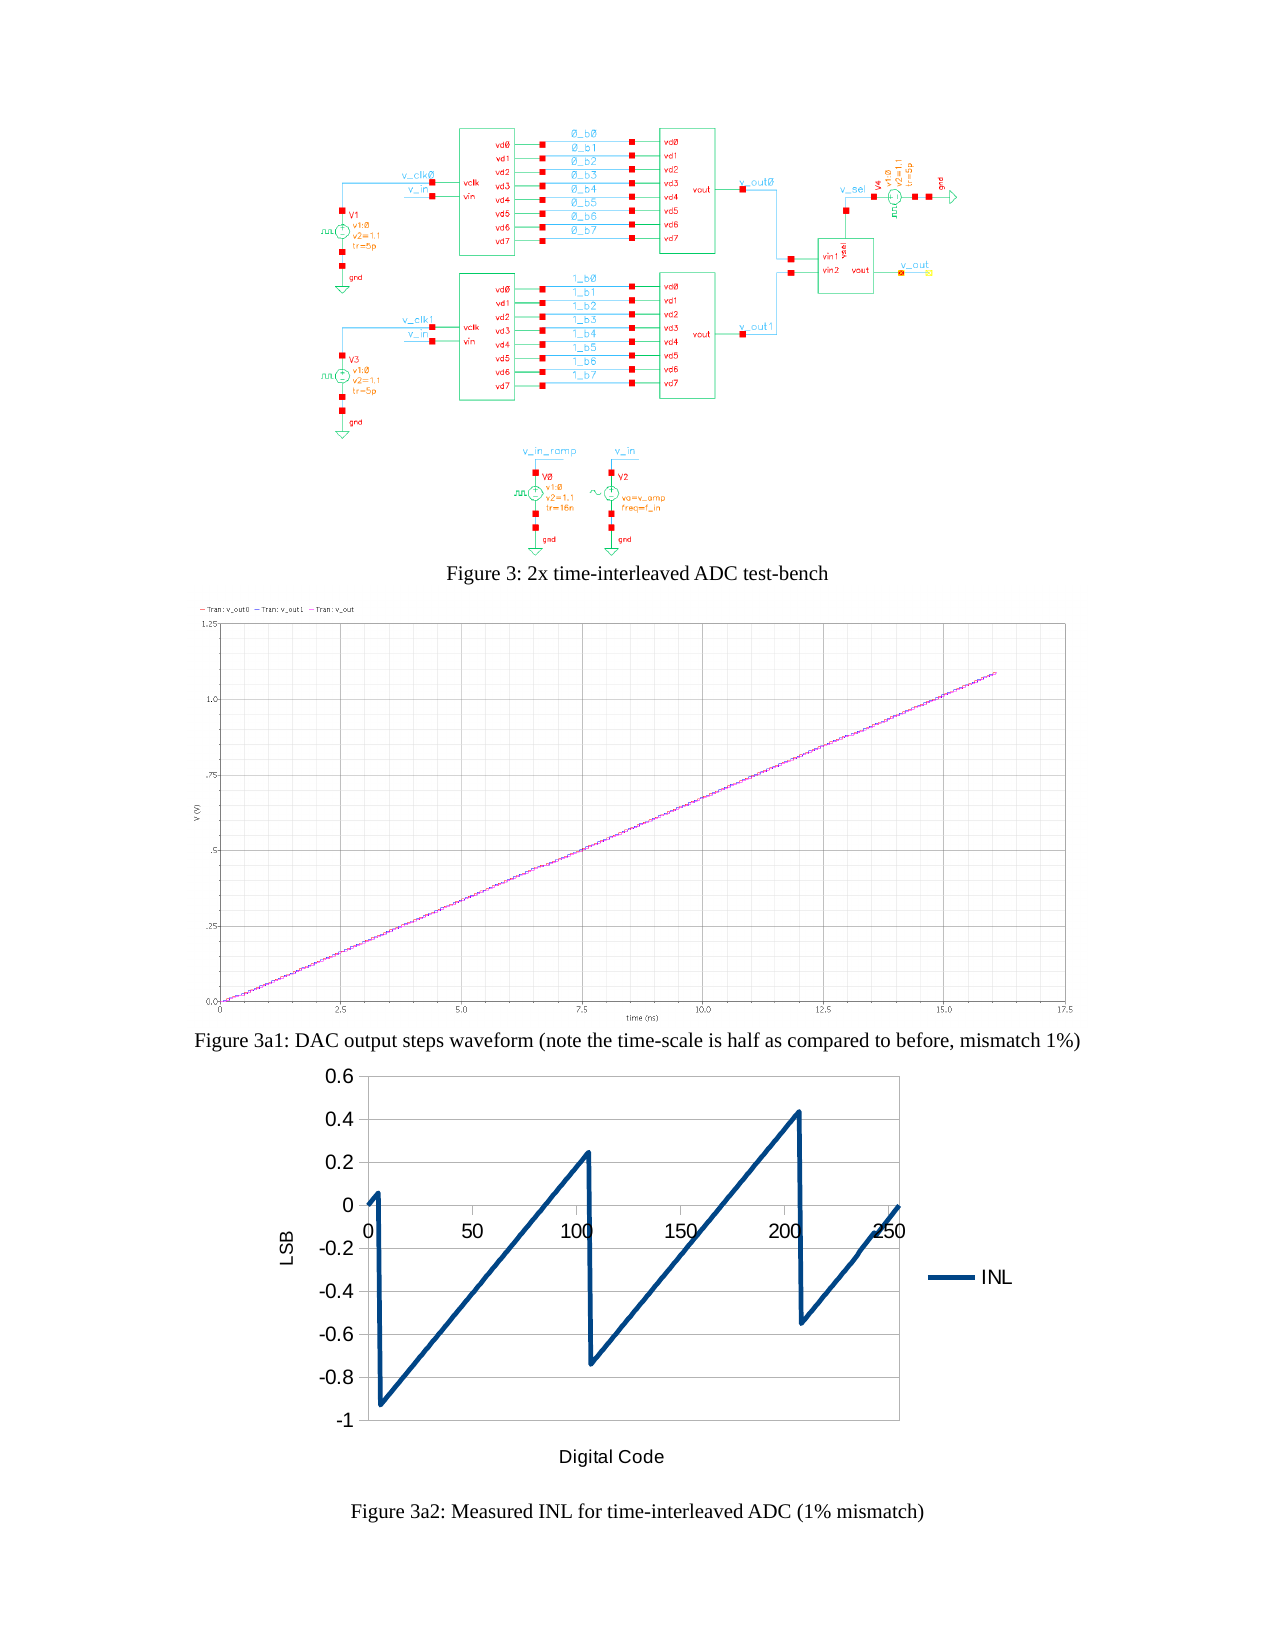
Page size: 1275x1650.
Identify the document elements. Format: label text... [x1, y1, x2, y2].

text Figure 3: 2x time-interleaved ADC test-bench [118, 127, 1157, 585]
text Figure 3a2: Measured INL for time-interleaved ADC (1% mismatch) [118, 1061, 1157, 1523]
text Figure 3a1: DAC output steps waveform (note the time-scale is half as compared to before, mismatch 1%) [118, 594, 1157, 1052]
picture [315, 118, 960, 561]
picture [187, 585, 1088, 1028]
